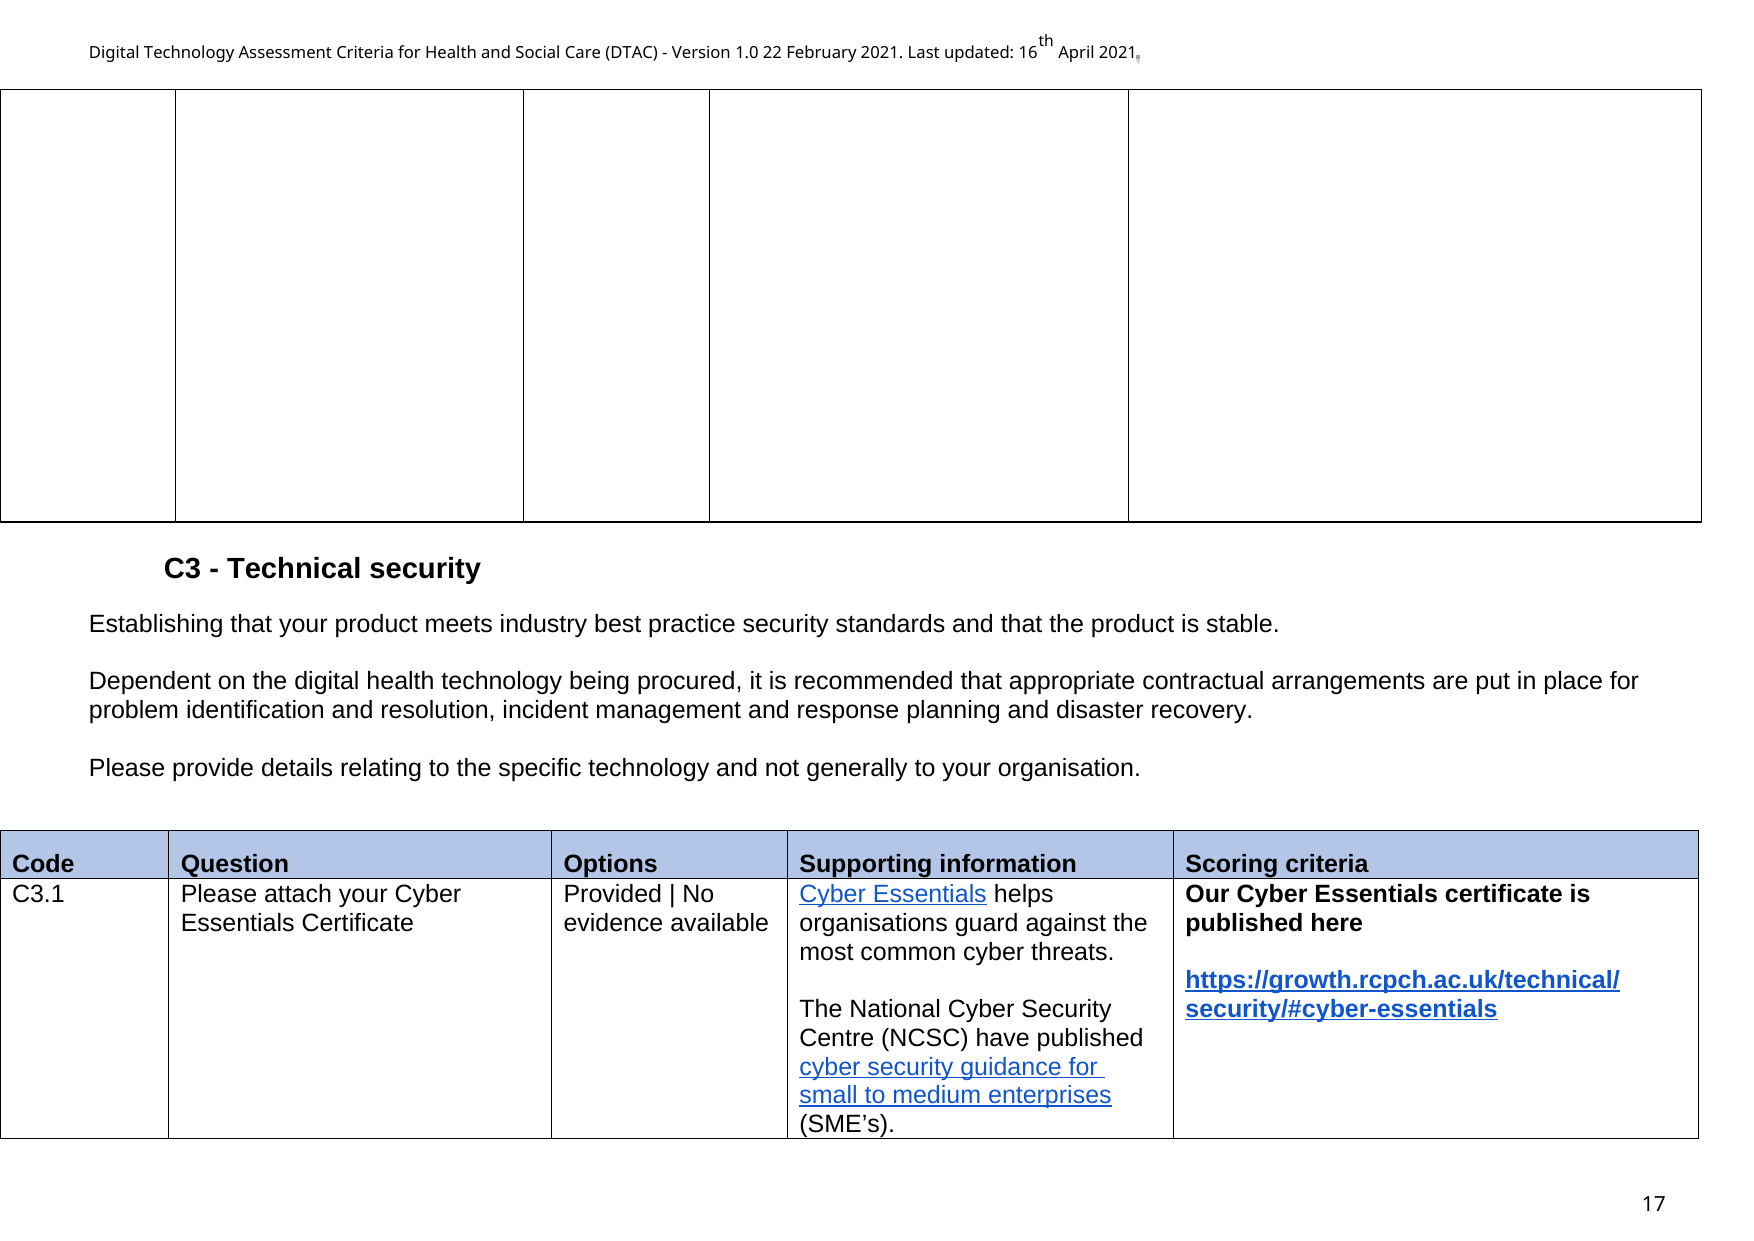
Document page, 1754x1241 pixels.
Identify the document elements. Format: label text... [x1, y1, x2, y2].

table_header Supporting information [788, 831, 1173, 878]
table_cell Our Cyber Essentials certificate is published here https://growth.rcpch.ac.uk/technical/security/#cyber-essentials [1174, 879, 1698, 1138]
text Dependent on the digital health technology being procured, it is recommended that appropriate contractual arrangements are put in place for problem identification and resolution, incident management and response planning and disaster recovery. [89, 666, 1665, 724]
text Establishing that your product meets industry best practice security standards and that the product is stable. [89, 609, 1665, 637]
table_cell [1129, 90, 1701, 521]
table_cell [710, 90, 1128, 521]
text Please provide details relating to the specific technology and not generally to your organisation. [89, 752, 1665, 781]
table_cell Cyber Essentials helps organisations guard against the most common cyber threats. The National Cyber Security Centre (NCSC) have published cyber security guidance for small to medium enterprises (SME’s). [788, 879, 1173, 1138]
table_header Code [1, 831, 168, 878]
table_header Scoring criteria [1174, 831, 1698, 878]
table_cell Please attach your Cyber Essentials Certificate [169, 879, 551, 1138]
table_cell [176, 90, 523, 521]
table_cell Provided | No evidence available [552, 879, 787, 1138]
table_cell [1, 90, 175, 521]
table_header Question [169, 831, 551, 878]
table_cell C3.1 [1, 879, 168, 1138]
table_header Options [552, 831, 787, 878]
table_cell [524, 90, 709, 521]
subtitle C3 - Technical security [89, 551, 1286, 585]
